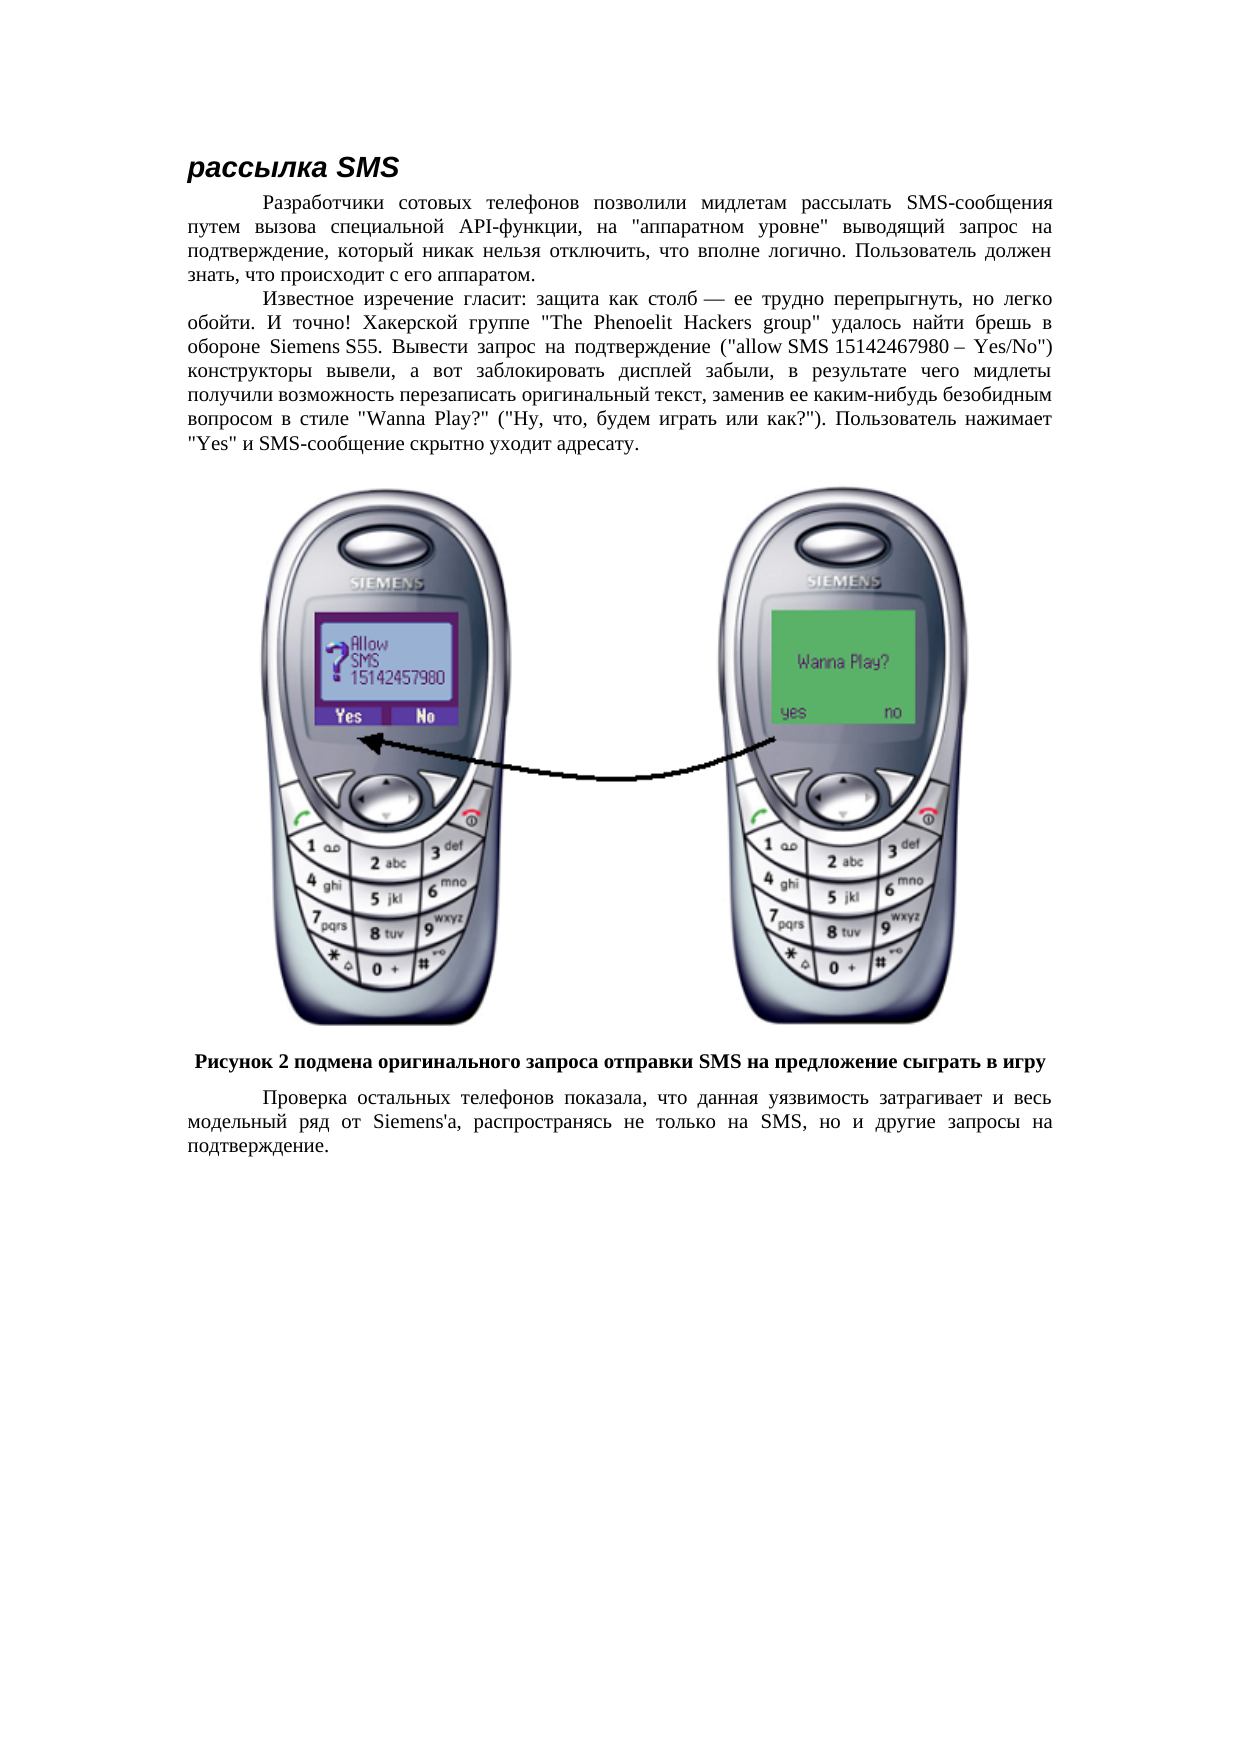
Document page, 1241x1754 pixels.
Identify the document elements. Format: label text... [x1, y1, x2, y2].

text Разработчики сотовых телефонов позволили мидлетам рассылать SMS-сообщения путем вызова специальной API-функции, на "аппаратном уровне" выводящий запрос на подтверждение, который никак нельзя отключить, что вполне логично. Пользователь должен знать, что происходит с его аппаратом. [187, 190, 1053, 286]
picture [246, 478, 994, 1037]
text Рисунок 2 подмена оригинального запроса отправки SMS на предложение сыграть в игру [187, 1049, 1053, 1073]
text Известное изречение гласит: защита как столб — ее трудно перепрыгнуть, но легко обойти. И точно! Хакерской группе "The Phenoelit Hackers group" удалось найти брешь в обороне Siemens S55. Вывести запрос на подтверждение ("allow SMS 15142467980 – Yes/No") конструкторы вывели, а вот заблокировать дисплей забыли, в результате чего мидлеты получили возможность перезаписать оригинальный текст, заменив ее каким-нибудь безобидным вопросом в стиле "Wanna Play?" ("Ну, что, будем играть или как?"). Пользователь нажимает "Yes" и SMS-сообщение скрытно уходит адресату. [187, 286, 1053, 454]
subtitle рассылка SMS [187, 150, 1053, 183]
text Проверка остальных телефонов показала, что данная уязвимость затрагивает и весь модельный ряд от Siemens'а, распространясь не только на SMS, но и другие запросы на подтверждение. [187, 1085, 1053, 1157]
